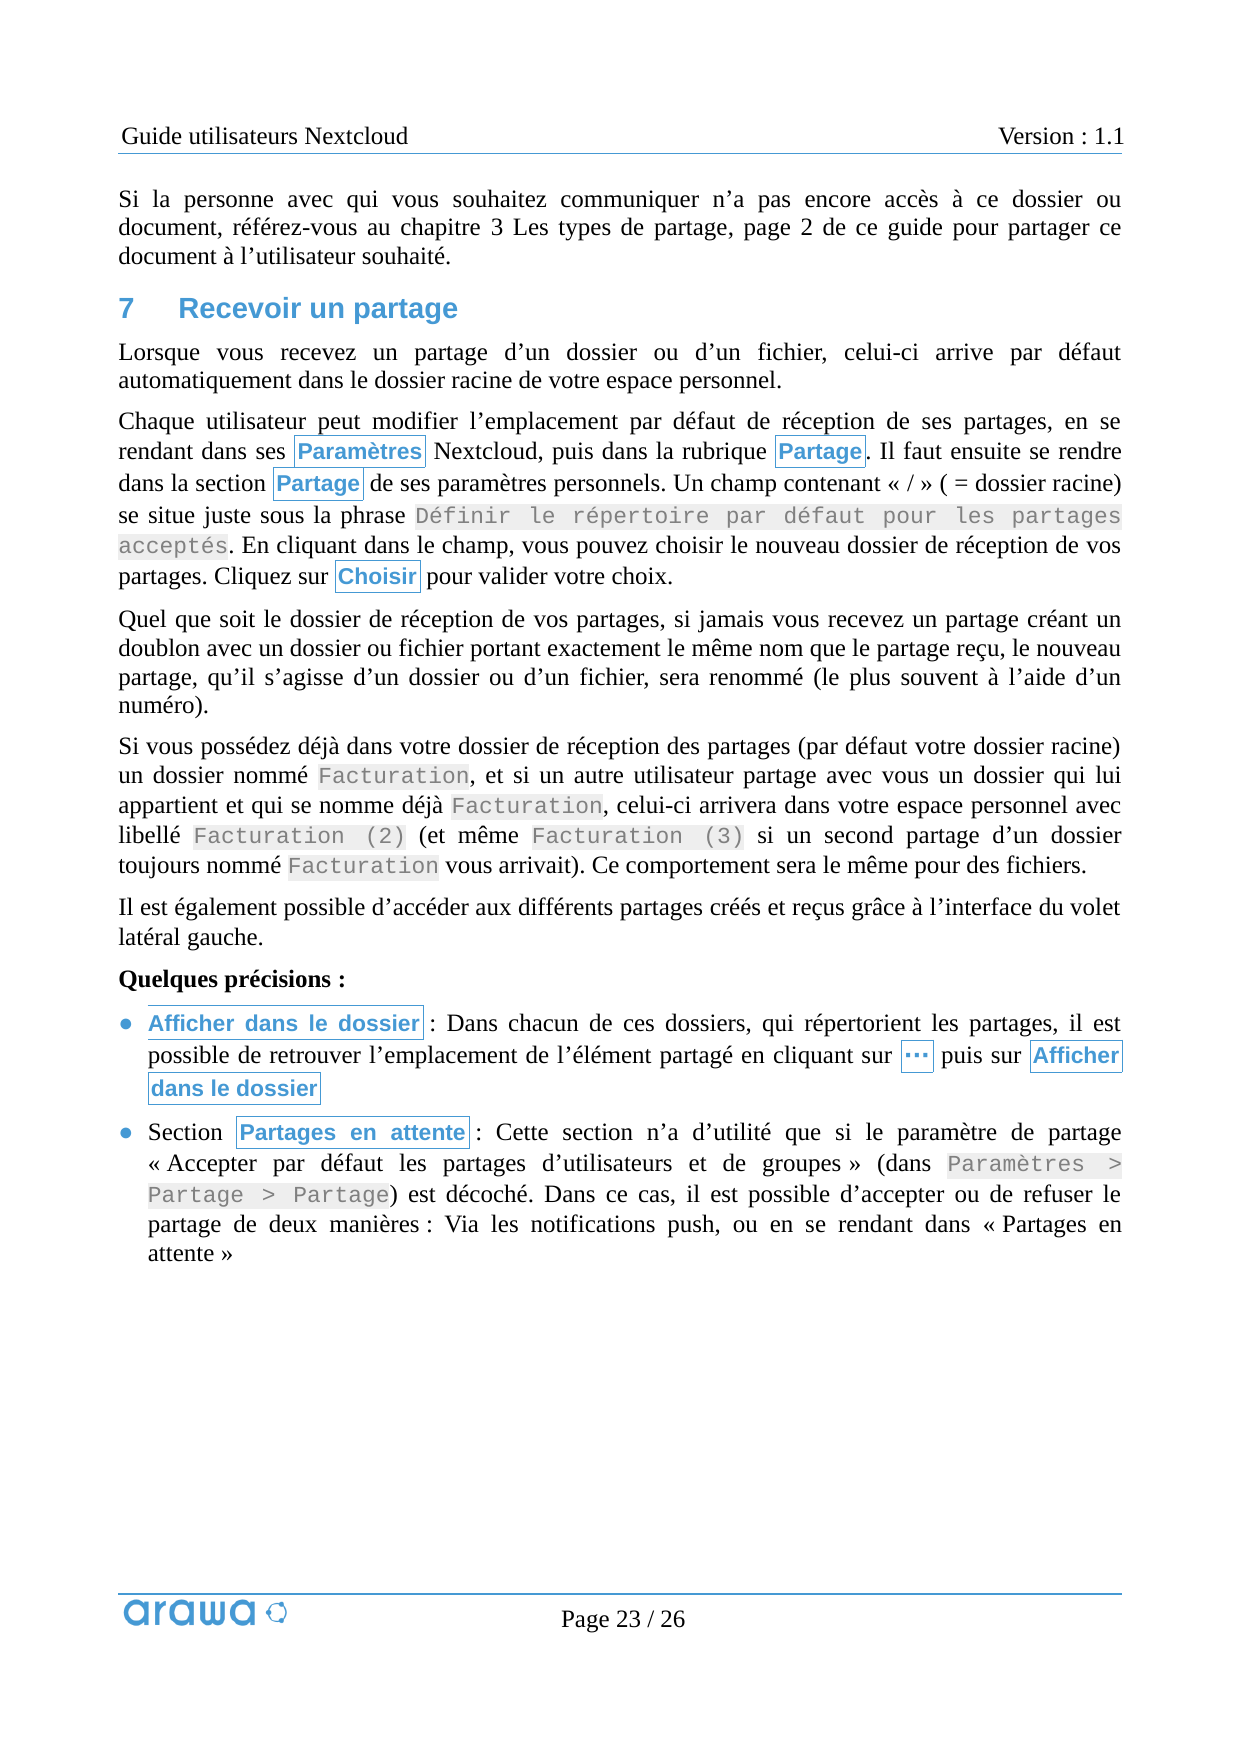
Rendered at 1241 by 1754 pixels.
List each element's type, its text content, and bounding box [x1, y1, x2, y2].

text Quel que soit le dossier de réception de vos partages, si jamais vous recevez un partage créant un doublon avec un dossier ou fichier portant exactement le même nom que le partage reçu, le nouveau partage, qu’il s’agisse d’un dossier ou d’un fichier, sera renommé (le plus souvent à l’aide d’un numéro). [118, 604, 1122, 719]
text Chaque utilisateur peut modifier l’emplacement par défaut de réception de ses partages, en se rendant dans ses Paramètres Nextcloud, puis dans la rubrique Partage. Il faut ensuite se rendre dans la section Partage de ses paramètres personnels. Un champ contenant « / » ( = dossier racine) se situe juste sous la phrase Définir le répertoire par défaut pour les partages acceptés. En cliquant dans le champ, vous pouvez choisir le nouveau dossier de réception de vos partages. Cliquez sur Choisir pour valider votre choix. [118, 406, 1122, 592]
picture [121, 1597, 290, 1628]
text Il est également possible d’accéder aux différents partages créés et reçus grâce à l’interface du volet latéral gauche. [118, 892, 1122, 952]
list Section Partages en attente : Cette section n’a d’utilité que si le paramètre de partage « Accepter par défaut les partages d’utilisateurs et de groupes » (dans Paramètres > Partage > Partage) est décoché. Dans ce cas, il est possible d’accepter ou de refuser le partage de deux manières : Via les notifications push, ou en se rendant dans « Partages en attente » [118, 1116, 1122, 1266]
text Lorsque vous recevez un partage d’un dossier ou d’un fichier, celui-ci arrive par défaut automatiquement dans le dossier racine de votre espace personnel. [118, 337, 1122, 394]
text Si la personne avec qui vous souhaitez communiquer n’a pas encore accès à ce dossier ou document, référez-vous au chapitre 3 Les types de partage, page 2 de ce guide pour partager ce document à l’utilisateur souhaité. [118, 184, 1122, 270]
subtitle Recevoir un partage [118, 291, 1122, 324]
list Afficher dans le dossier : Dans chacun de ces dossiers, qui répertorient les partages, il est possible de retrouver l’emplacement de l’élément partagé en cliquant sur ⋅⋅⋅ puis sur Afficher dans le dossier [118, 1005, 1122, 1104]
text Si vous possédez déjà dans votre dossier de réception des partages (par défaut votre dossier racine) un dossier nommé Facturation, et si un autre utilisateur partage avec vous un dossier qui lui appartient et qui se nomme déjà Facturation, celui-ci arrivera dans votre espace personnel avec libellé Facturation (2) (et même Facturation (3) si un second partage d’un dossier toujours nommé Facturation vous arrivait). Ce comportement sera le même pour des fichiers. [118, 731, 1122, 881]
text Quelques précisions : [118, 964, 1122, 993]
